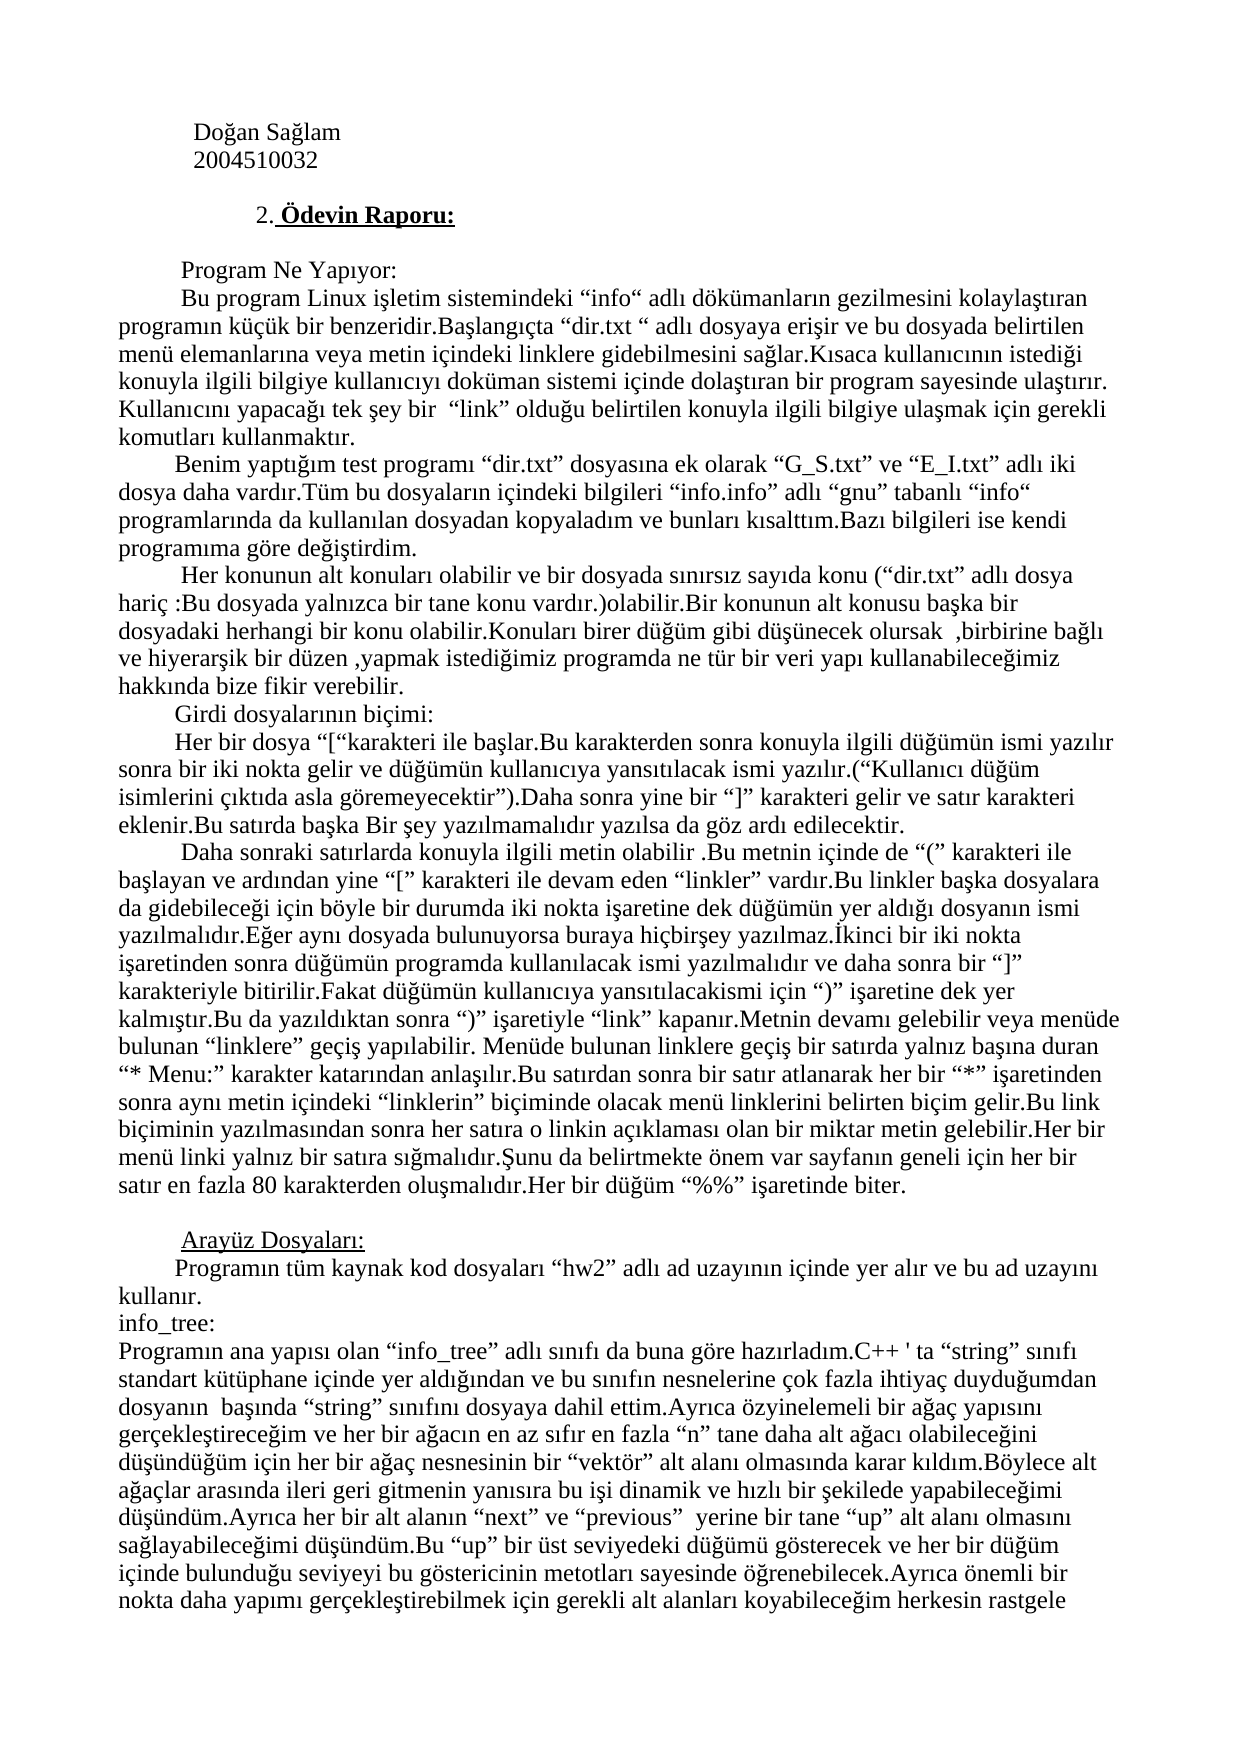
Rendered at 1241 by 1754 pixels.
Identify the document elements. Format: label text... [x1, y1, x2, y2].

text Programın tüm kaynak kod dosyaları “hw2” adlı ad uzayının içinde yer alır ve bu ad uzayını kullanır. [118, 1254, 1122, 1309]
text Her konunun alt konuları olabilir ve bir dosyada sınırsız sayıda konu (“dir.txt” adlı dosya hariç :Bu dosyada yalnızca bir tane konu vardır.)olabilir.Bir konunun alt konusu başka bir dosyadaki herhangi bir konu olabilir.Konuları birer düğüm gibi düşünecek olursak ,birbirine bağlı ve hiyerarşik bir düzen ,yapmak istediğimiz programda ne tür bir veri yapı kullanabileceğimiz hakkında bize fikir verebilir. [118, 561, 1122, 700]
text Daha sonraki satırlarda konuyla ilgili metin olabilir .Bu metnin içinde de “(” karakteri ile başlayan ve ardından yine “[” karakteri ile devam eden “linkler” vardır.Bu linkler başka dosyalara da gidebileceği için böyle bir durumda iki nokta işaretine dek düğümün yer aldığı dosyanın ismi yazılmalıdır.Eğer aynı dosyada bulunuyorsa buraya hiçbirşey yazılmaz.İkinci bir iki nokta işaretinden sonra düğümün programda kullanılacak ismi yazılmalıdır ve daha sonra bir “]” karakteriyle bitirilir.Fakat düğümün kullanıcıya yansıtılacakismi için “)” işaretine dek yer kalmıştır.Bu da yazıldıktan sonra “)” işaretiyle “link” kapanır.Metnin devamı gelebilir veya menüde bulunan “linklere” geçiş yapılabilir. Menüde bulunan linklere geçiş bir satırda yalnız başına duran “* Menu:” karakter katarından anlaşılır.Bu satırdan sonra bir satır atlanarak her bir “*” işaretinden sonra aynı metin içindeki “linklerin” biçiminde olacak menü linklerini belirten biçim gelir.Bu link biçiminin yazılmasından sonra her satıra o linkin açıklaması olan bir miktar metin gelebilir.Her bir menü linki yalnız bir satıra sığmalıdır.Şunu da belirtmekte önem var sayfanın geneli için her bir satır en fazla 80 karakterden oluşmalıdır.Her bir düğüm “%%” işaretinde biter. [118, 838, 1122, 1199]
text Kullanıcını yapacağı tek şey bir “link” olduğu belirtilen konuyla ilgili bilgiye ulaşmak için gerekli komutları kullanmaktır. [118, 395, 1122, 451]
list 2. Ödevin Raporu: [156, 201, 1122, 229]
list Doğan Sağlam [156, 118, 1122, 146]
text Benim yaptığım test programı “dir.txt” dosyasına ek olarak “G_S.txt” ve “E_I.txt” adlı iki dosya daha vardır.Tüm bu dosyaların içindeki bilgileri “info.info” adlı “gnu” tabanlı “info“ programlarında da kullanılan dosyadan kopyaladım ve bunları kısalttım.Bazı bilgileri ise kendi programıma göre değiştirdim. [118, 451, 1122, 561]
text Girdi dosyalarının biçimi: [118, 700, 1122, 728]
text Arayüz Dosyaları: [118, 1226, 1122, 1254]
list 2004510032 [156, 146, 1122, 173]
text Program Ne Yapıyor: [118, 257, 1122, 284]
text Programın ana yapısı olan “info_tree” adlı sınıfı da buna göre hazırladım.C++ ' ta “string” sınıfı standart kütüphane içinde yer aldığından ve bu sınıfın nesnelerine çok fazla ihtiyaç duyduğumdan dosyanın başında “string” sınıfını dosyaya dahil ettim.Ayrıca özyinelemeli bir ağaç yapısını gerçekleştireceğim ve her bir ağacın en az sıfır en fazla “n” tane daha alt ağacı olabileceğini düşündüğüm için her bir ağaç nesnesinin bir “vektör” alt alanı olmasında karar kıldım.Böylece alt ağaçlar arasında ileri geri gitmenin yanısıra bu işi dinamik ve hızlı bir şekilede yapabileceğimi düşündüm.Ayrıca her bir alt alanın “next” ve “previous” yerine bir tane “up” alt alanı olmasını sağlayabileceğimi düşündüm.Bu “up” bir üst seviyedeki düğümü gösterecek ve her bir düğüm içinde bulunduğu seviyeyi bu göstericinin metotları sayesinde öğrenebilecek.Ayrıca önemli bir nokta daha yapımı gerçekleştirebilmek için gerekli alt alanları koyabileceğim herkesin rastgele [118, 1337, 1122, 1614]
text info_tree: [118, 1309, 1122, 1337]
text Bu program Linux işletim sistemindeki “info“ adlı dökümanların gezilmesini kolaylaştıran programın küçük bir benzeridir.Başlangıçta “dir.txt “ adlı dosyaya erişir ve bu dosyada belirtilen menü elemanlarına veya metin içindeki linklere gidebilmesini sağlar.Kısaca kullanıcının istediği konuyla ilgili bilgiye kullanıcıyı doküman sistemi içinde dolaştıran bir program sayesinde ulaştırır. [118, 284, 1122, 395]
text Her bir dosya “[“karakteri ile başlar.Bu karakterden sonra konuyla ilgili düğümün ismi yazılır sonra bir iki nokta gelir ve düğümün kullanıcıya yansıtılacak ismi yazılır.(“Kullanıcı düğüm isimlerini çıktıda asla göremeyecektir”).Daha sonra yine bir “]” karakteri gelir ve satır karakteri eklenir.Bu satırda başka Bir şey yazılmamalıdır yazılsa da göz ardı edilecektir. [118, 728, 1122, 838]
